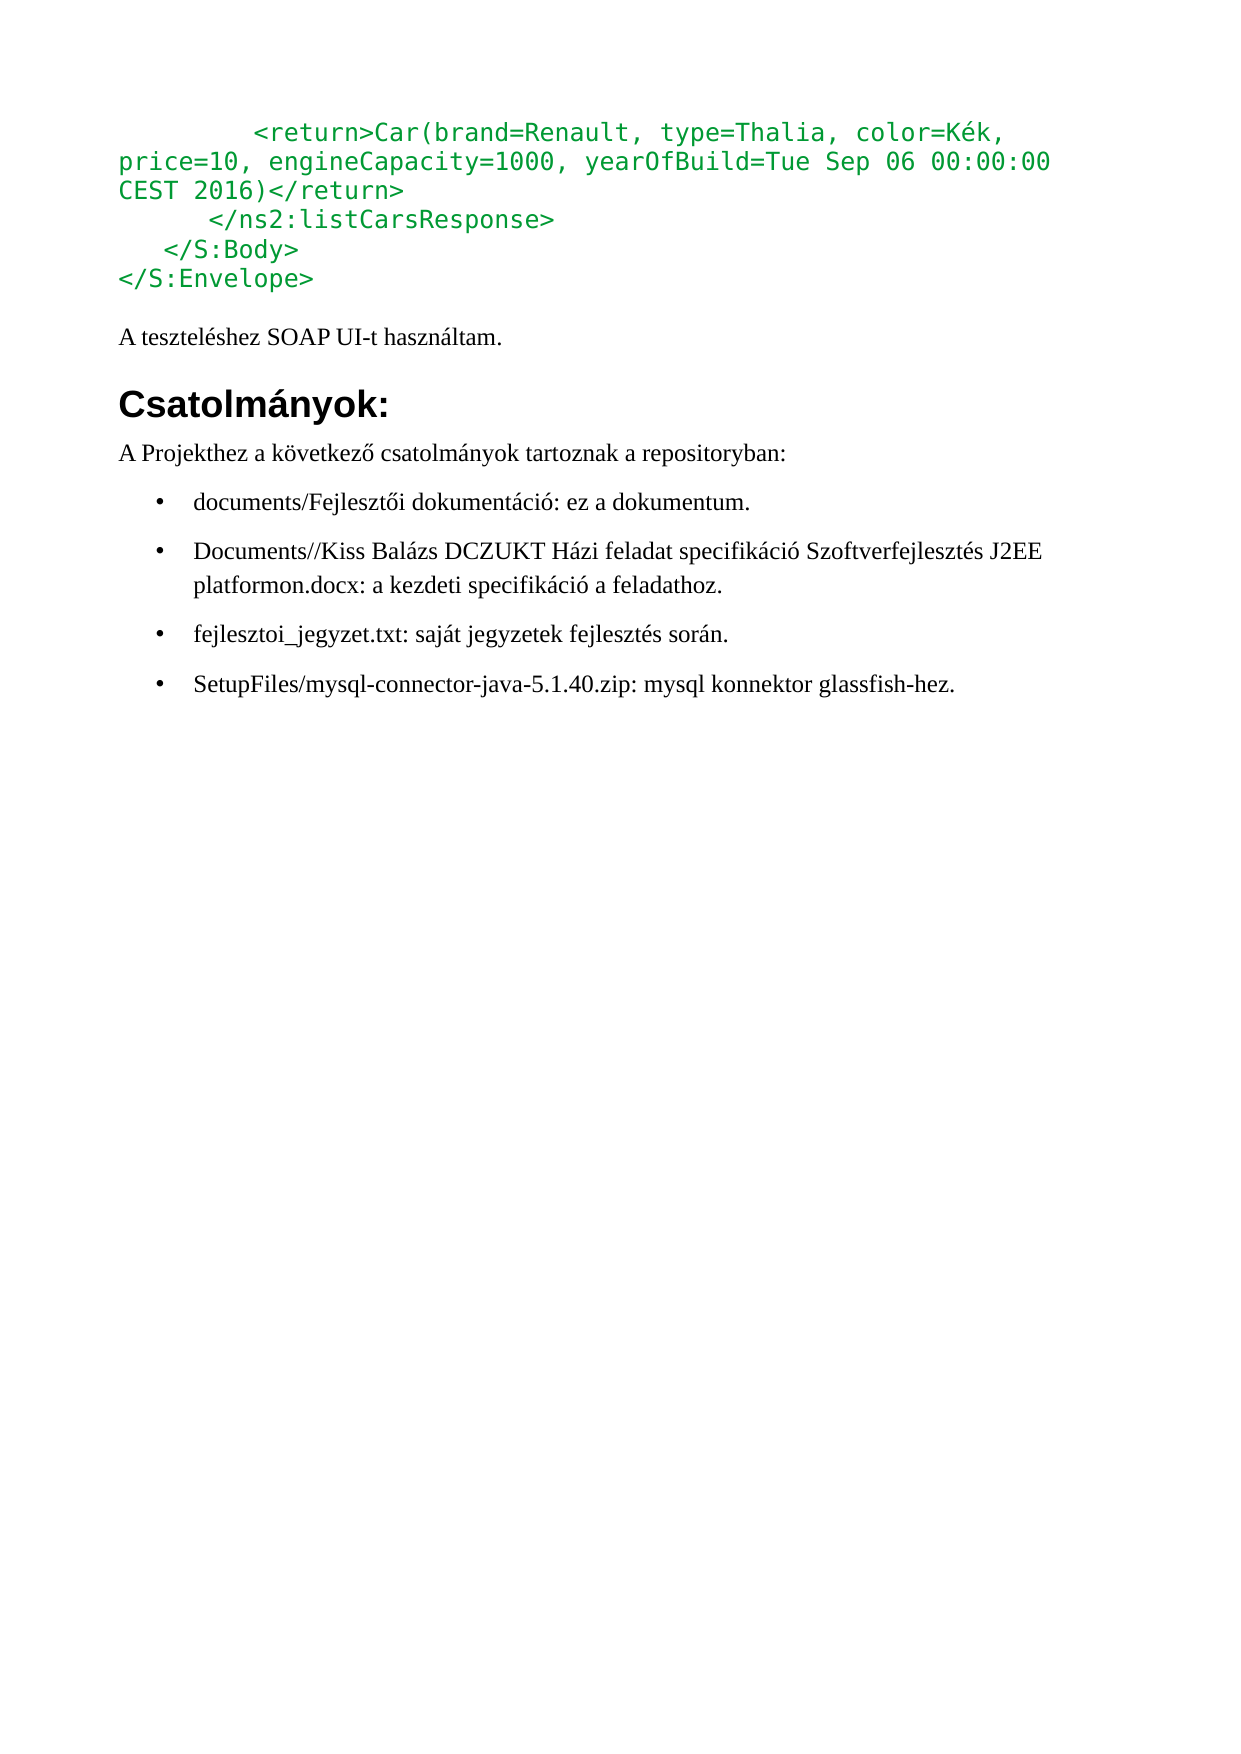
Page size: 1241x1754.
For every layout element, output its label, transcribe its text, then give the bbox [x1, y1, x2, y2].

text A Projekthez a következő csatolmányok tartoznak a repositoryban: [118, 438, 1122, 467]
list SetupFiles/mysql-connector-java-5.1.40.zip: mysql konnektor glassfish-hez. [156, 669, 1122, 697]
subtitle Csatolmányok: [118, 382, 1122, 425]
text A teszteléshez SOAP UI-t használtam. [118, 322, 1122, 351]
text </S:Body> [118, 235, 1122, 264]
list fejlesztoi_jegyzet.txt: saját jegyzetek fejlesztés során. [156, 619, 1122, 648]
text </ns2:listCarsResponse> [118, 206, 1122, 235]
text <return>Car(brand=Renault, type=Thalia, color=Kék, price=10, engineCapacity=1000, yearOfBuild=Tue Sep 06 00:00:00 CEST 2016)</return> [118, 118, 1122, 206]
list documents/Fejlesztői dokumentáció: ez a dokumentum. [156, 487, 1122, 516]
text </S:Envelope> [118, 264, 1122, 293]
list Documents//Kiss Balázs DCZUKT Házi feladat specifikáció Szoftverfejlesztés J2EE platformon.docx: a kezdeti specifikáció a feladathoz. [156, 536, 1122, 599]
